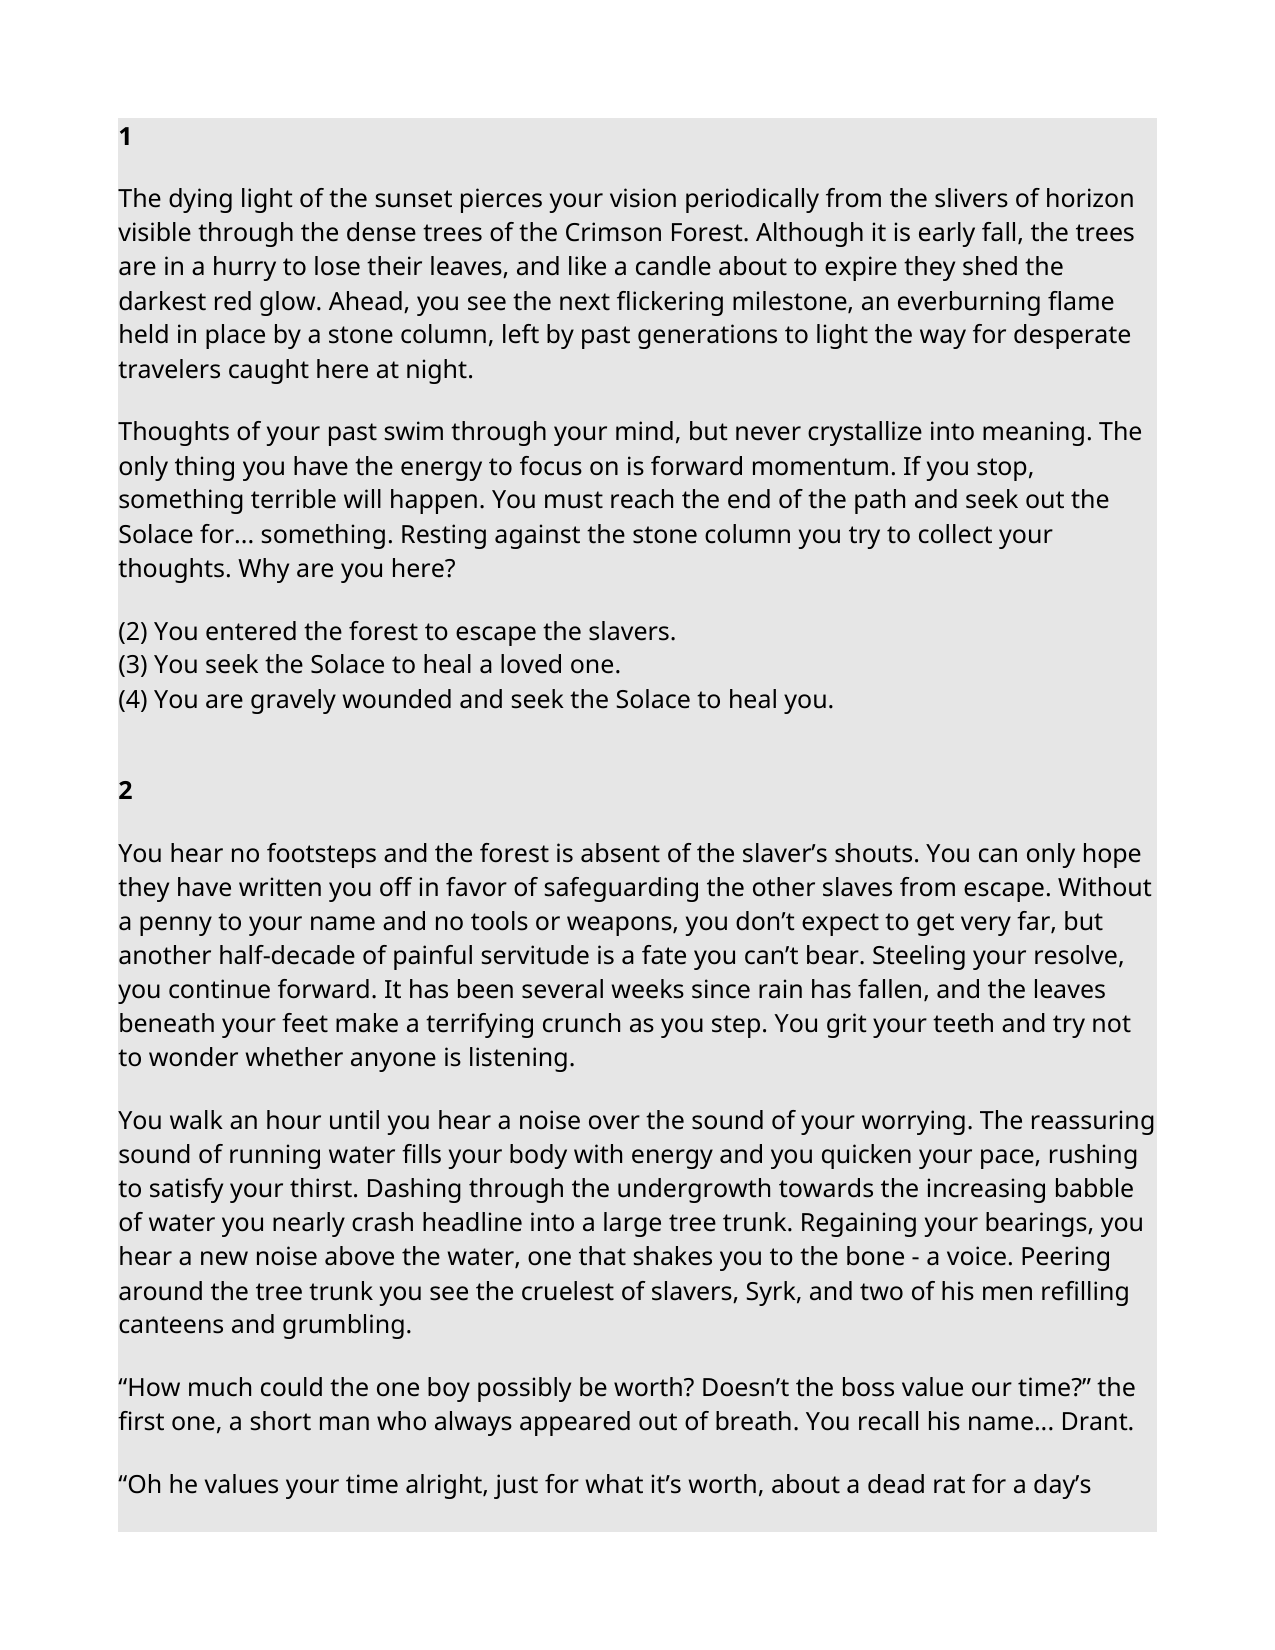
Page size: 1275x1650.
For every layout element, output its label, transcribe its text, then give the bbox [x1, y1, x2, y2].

text Thoughts of your past swim through your mind, but never crystallize into meaning. The only thing you have the energy to focus on is forward momentum. If you stop, something terrible will happen. You must reach the end of the path and seek out the Solace for... something. Resting against the stone column you try to collect your thoughts. Why are you here? [118, 414, 1157, 584]
text You hear no footsteps and the forest is absent of the slaver’s shouts. You can only hope they have written you off in favor of safeguarding the other slaves from escape. Without a penny to your name and no tools or weapons, you don’t expect to get very far, but another half-decade of painful servitude is a fate you can’t bear. Steeling your resolve, you continue forward. It has been several weeks since rain has fallen, and the leaves beneath your feet make a terrifying crunch as you step. You grit your teeth and try not to wonder whether anyone is listening. [118, 836, 1157, 1074]
text (2) You entered the forest to escape the slavers. [118, 613, 1157, 647]
text (4) You are gravely wounded and seek the Solace to heal you. [118, 681, 1157, 715]
text “Oh he values your time alright, just for what it’s worth, about a dead rat for a day’s [118, 1467, 1157, 1501]
text The dying light of the sunset pierces your vision periodically from the slivers of horizon visible through the dense trees of the Crimson Forest. Although it is early fall, the trees are in a hurry to lose their leaves, and like a candle about to expire they shed the darkest red glow. Ahead, you see the next flickering milestone, an everburning flame held in place by a stone column, left by past generations to light the way for desperate travelers caught here at night. [118, 181, 1157, 385]
text “How much could the one boy possibly be worth? Doesn’t the boss value our time?” the first one, a short man who always appeared out of breath. You recall his name... Drant. [118, 1370, 1157, 1438]
text 2 [118, 773, 1157, 807]
text You walk an hour until you hear a noise over the sound of your worrying. The reassuring sound of running water fills your body with energy and you quicken your pace, rushing to satisfy your thirst. Dashing through the undergrowth towards the increasing babble of water you nearly crash headline into a large tree trunk. Regaining your bearings, you hear a new noise above the water, one that shakes you to the bone - a voice. Peering around the tree trunk you see the cruelest of slavers, Syrk, and two of his men refilling canteens and grumbling. [118, 1103, 1157, 1341]
text 1 [118, 118, 1157, 152]
text (3) You seek the Solace to heal a loved one. [118, 647, 1157, 681]
